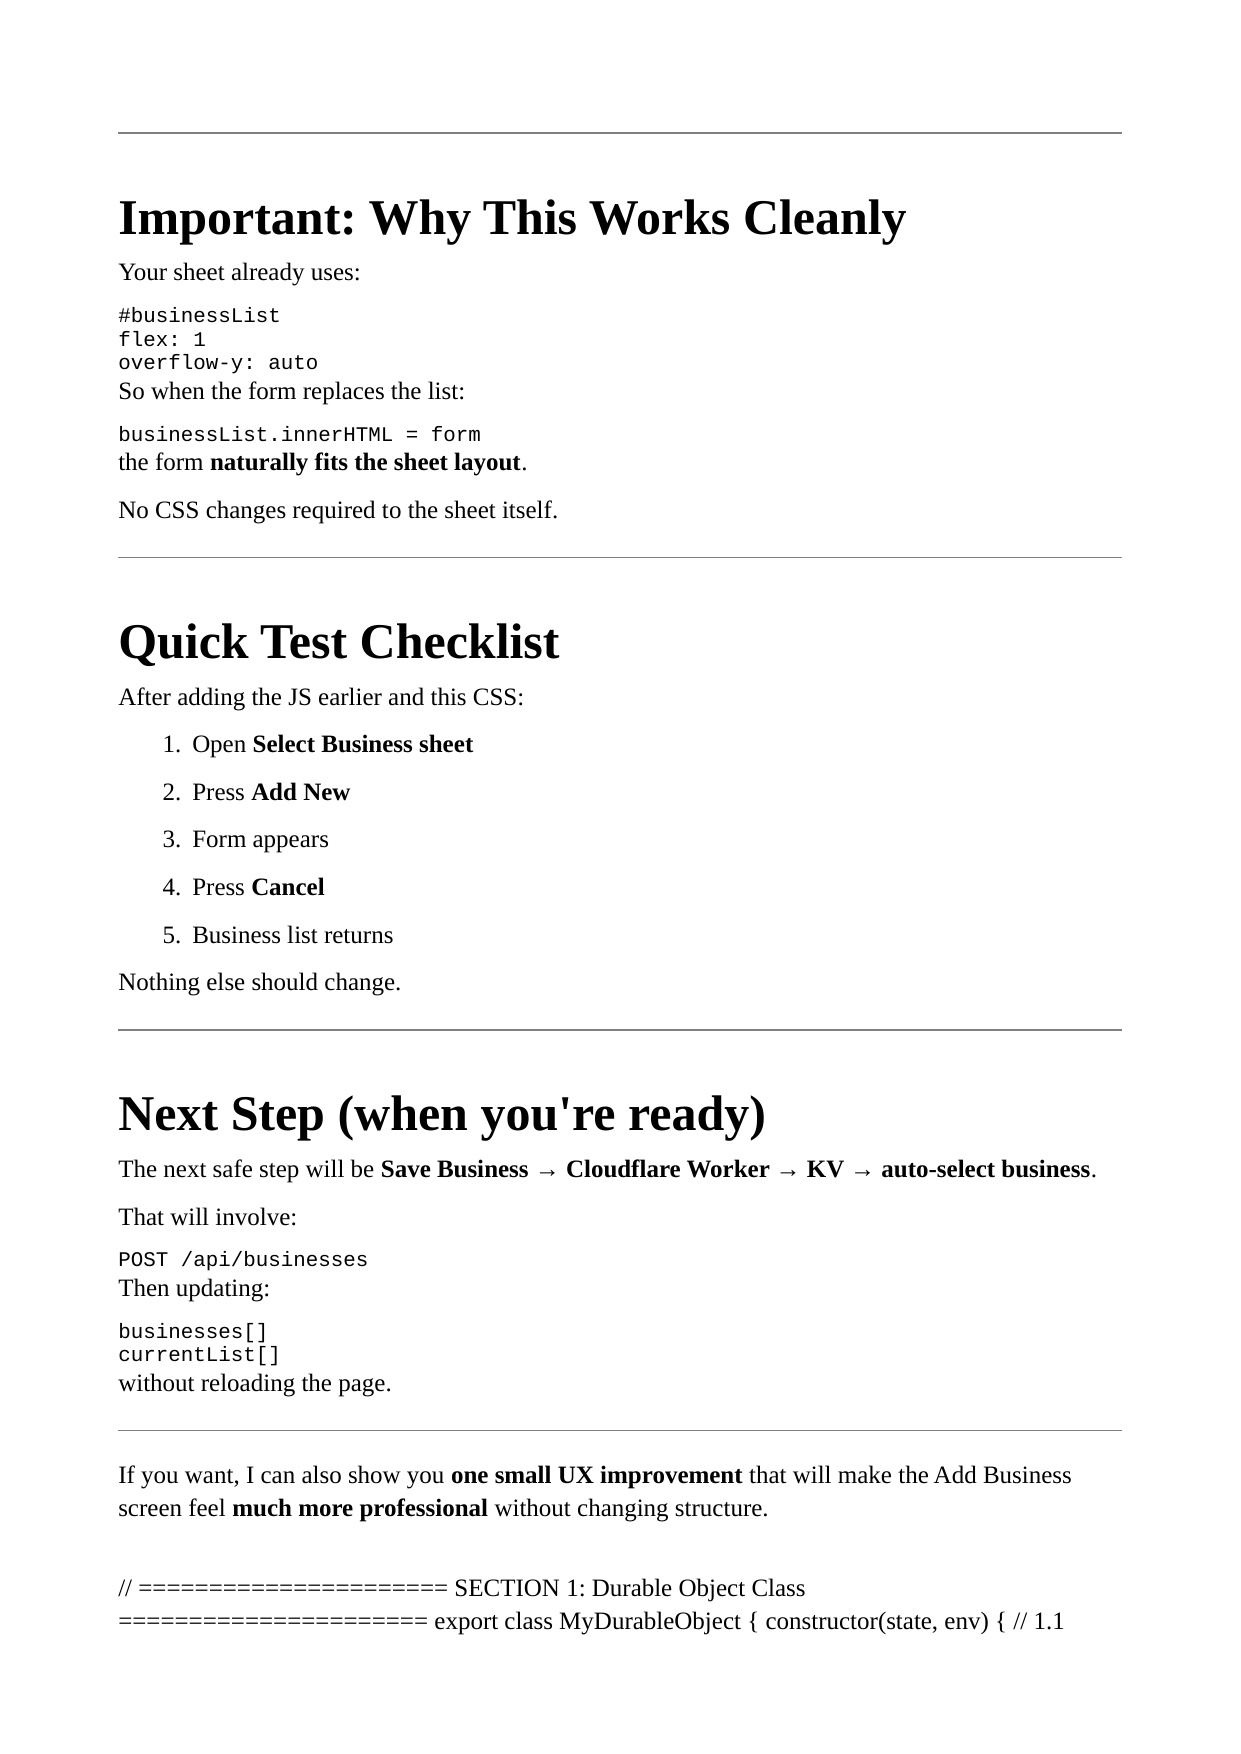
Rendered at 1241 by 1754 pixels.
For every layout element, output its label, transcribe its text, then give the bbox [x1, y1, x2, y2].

text currentList[] [118, 1344, 1122, 1368]
subtitle Quick Test Checklist [118, 612, 1122, 669]
text overflow-y: auto [118, 352, 1122, 376]
text the form naturally fits the sheet layout. [118, 447, 1122, 476]
text That will involve: [118, 1202, 1122, 1231]
list Open Select Business sheet [162, 729, 1122, 758]
list Business list returns [162, 920, 1122, 948]
text Your sheet already uses: [118, 257, 1122, 286]
subtitle Next Step (when you're ready) [118, 1084, 1122, 1142]
text businessList.innerHTML = form [118, 423, 1122, 447]
text // ====================== SECTION 1: Durable Object Class ====================== export class MyDurableObject { constructor(state, env) { // 1.1 [118, 1573, 1122, 1635]
text without reloading the page. [118, 1368, 1122, 1397]
text If you want, I can also show you one small UX improvement that will make the Add Business screen feel much more professional without changing structure. [118, 1460, 1122, 1522]
subtitle Important: Why This Works Cleanly [118, 187, 1122, 245]
list Press Cancel [162, 872, 1122, 901]
text businesses[] [118, 1321, 1122, 1344]
text After adding the JS earlier and this CSS: [118, 682, 1122, 710]
list Press Add New [162, 777, 1122, 806]
text The next safe step will be Save Business → Cloudflare Worker → KV → auto-select business. [118, 1154, 1122, 1183]
text Then updating: [118, 1273, 1122, 1302]
list Form appears [162, 824, 1122, 853]
text #businessList [118, 305, 1122, 329]
text flex: 1 [118, 329, 1122, 352]
text So when the form replaces the list: [118, 376, 1122, 405]
text No CSS changes required to the sheet itself. [118, 495, 1122, 523]
text Nothing else should change. [118, 967, 1122, 996]
text POST /api/businesses [118, 1249, 1122, 1273]
